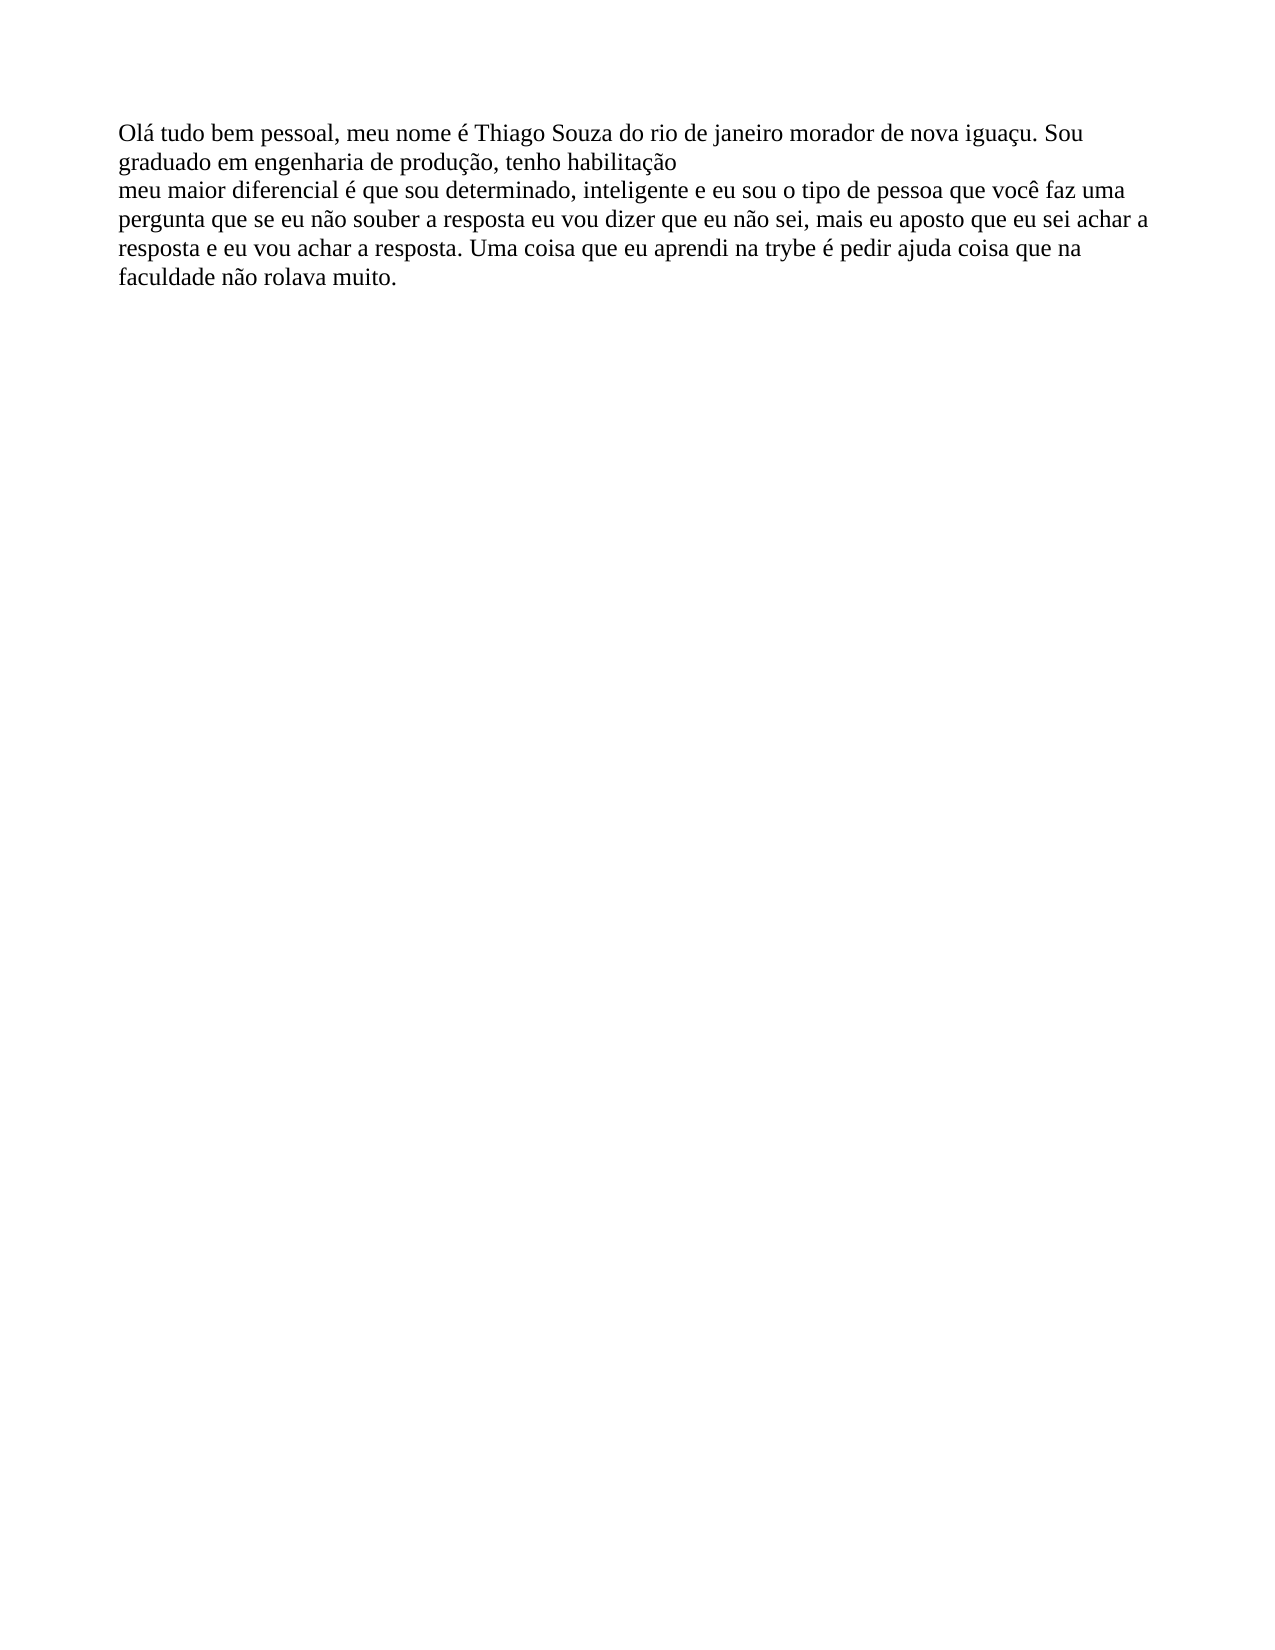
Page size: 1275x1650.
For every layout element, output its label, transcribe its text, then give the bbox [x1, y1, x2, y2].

text Olá tudo bem pessoal, meu nome é Thiago Souza do rio de janeiro morador de nova iguaçu. Sou graduado em engenharia de produção, tenho habilitação [118, 118, 1157, 176]
text meu maior diferencial é que sou determinado, inteligente e eu sou o tipo de pessoa que você faz uma pergunta que se eu não souber a resposta eu vou dizer que eu não sei, mais eu aposto que eu sei achar a resposta e eu vou achar a resposta. Uma coisa que eu aprendi na trybe é pedir ajuda coisa que na faculdade não rolava muito. [118, 176, 1157, 291]
